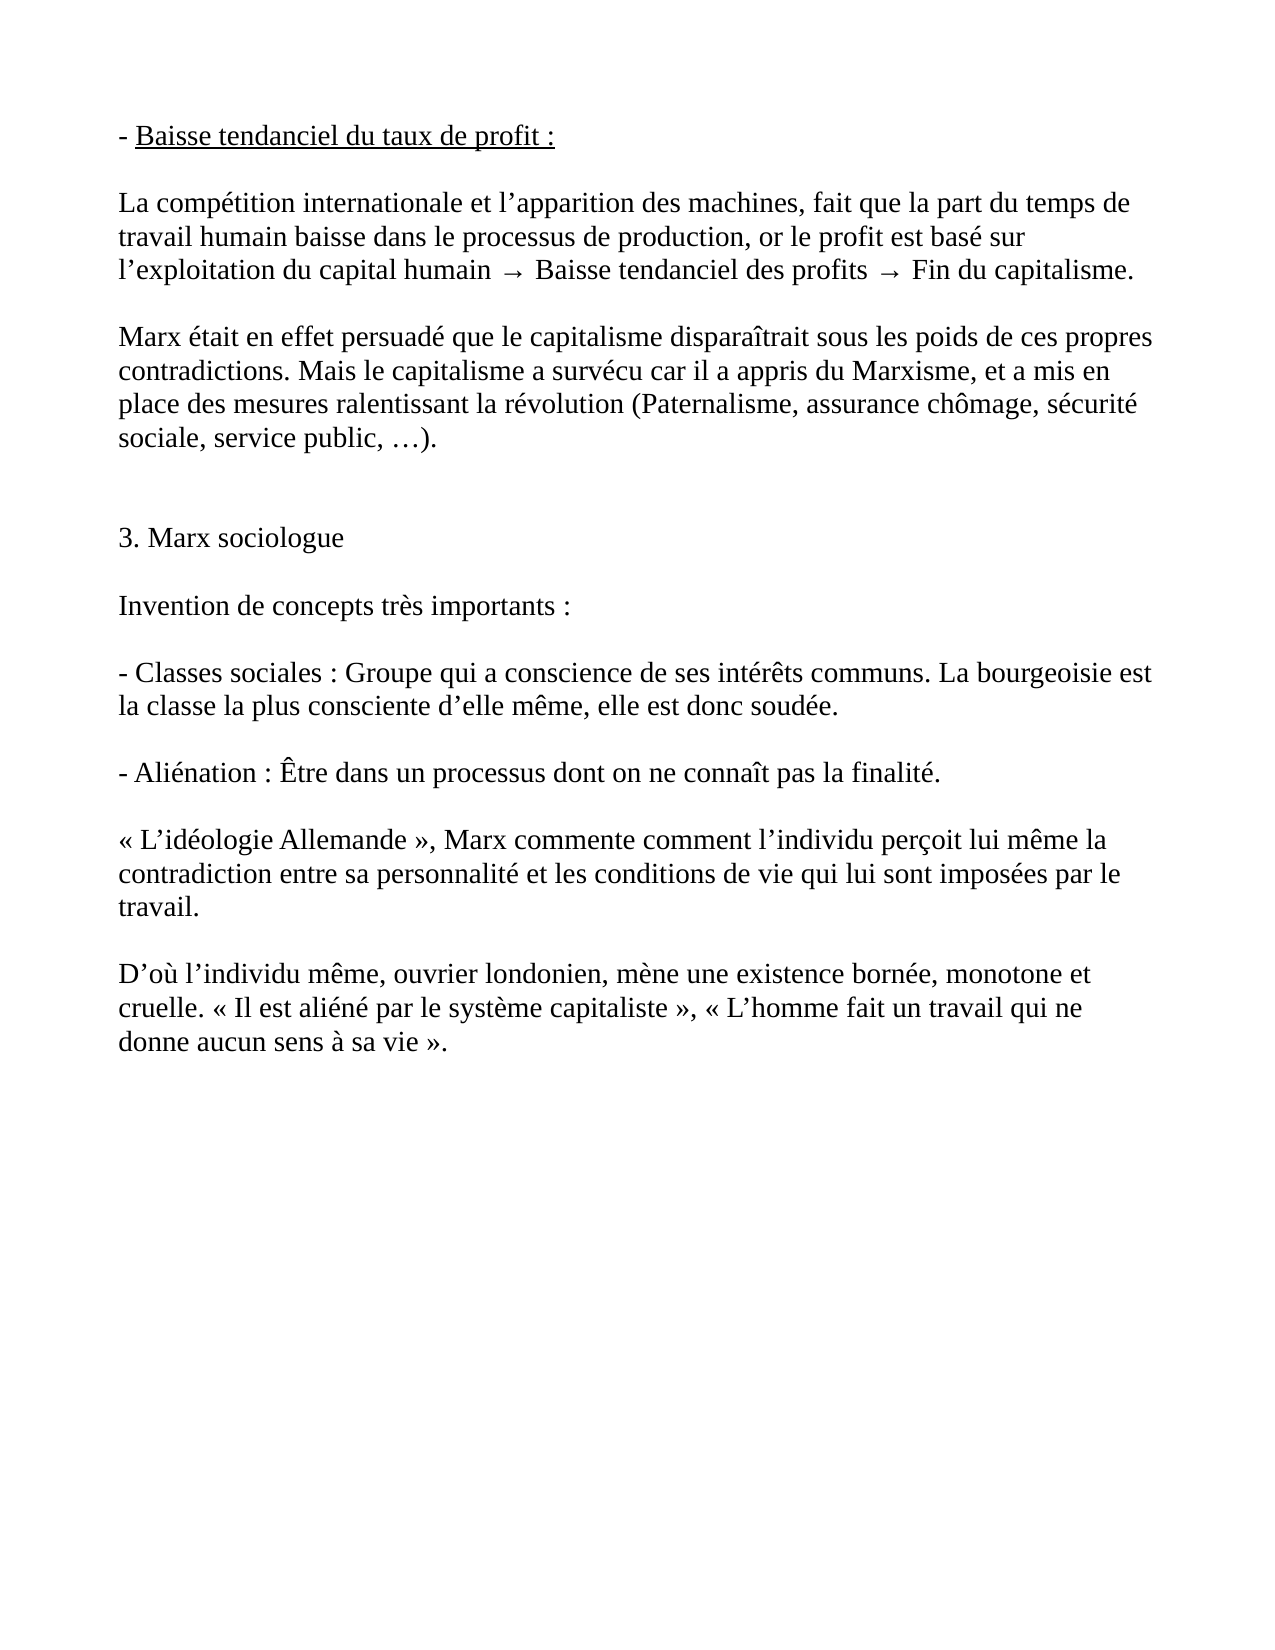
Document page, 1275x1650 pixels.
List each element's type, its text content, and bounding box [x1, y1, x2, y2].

text - Aliénation : Être dans un processus dont on ne connaît pas la finalité. [118, 755, 1157, 789]
text D’où l’individu même, ouvrier londonien, mène une existence bornée, monotone et cruelle. « Il est aliéné par le système capitaliste », « L’homme fait un travail qui ne donne aucun sens à sa vie ». [118, 957, 1157, 1057]
text - Classes sociales : Groupe qui a conscience de ses intérêts communs. La bourgeoisie est la classe la plus consciente d’elle même, elle est donc soudée. [118, 655, 1157, 722]
text Marx était en effet persuadé que le capitalisme disparaîtrait sous les poids de ces propres contradictions. Mais le capitalisme a survécu car il a appris du Marxisme, et a mis en place des mesures ralentissant la révolution (Paternalisme, assurance chômage, sécurité sociale, service public, …). [118, 319, 1157, 453]
text La compétition internationale et l’apparition des machines, fait que la part du temps de travail humain baisse dans le processus de production, or le profit est basé sur l’exploitation du capital humain → Baisse tendanciel des profits → Fin du capitalisme. [118, 185, 1157, 286]
text Invention de concepts très importants : [118, 588, 1157, 621]
text 3. Marx sociologue [118, 521, 1157, 554]
text - Baisse tendanciel du taux de profit : [118, 118, 1157, 152]
text « L’idéologie Allemande », Marx commente comment l’individu perçoit lui même la contradiction entre sa personnalité et les conditions de vie qui lui sont imposées par le travail. [118, 822, 1157, 923]
